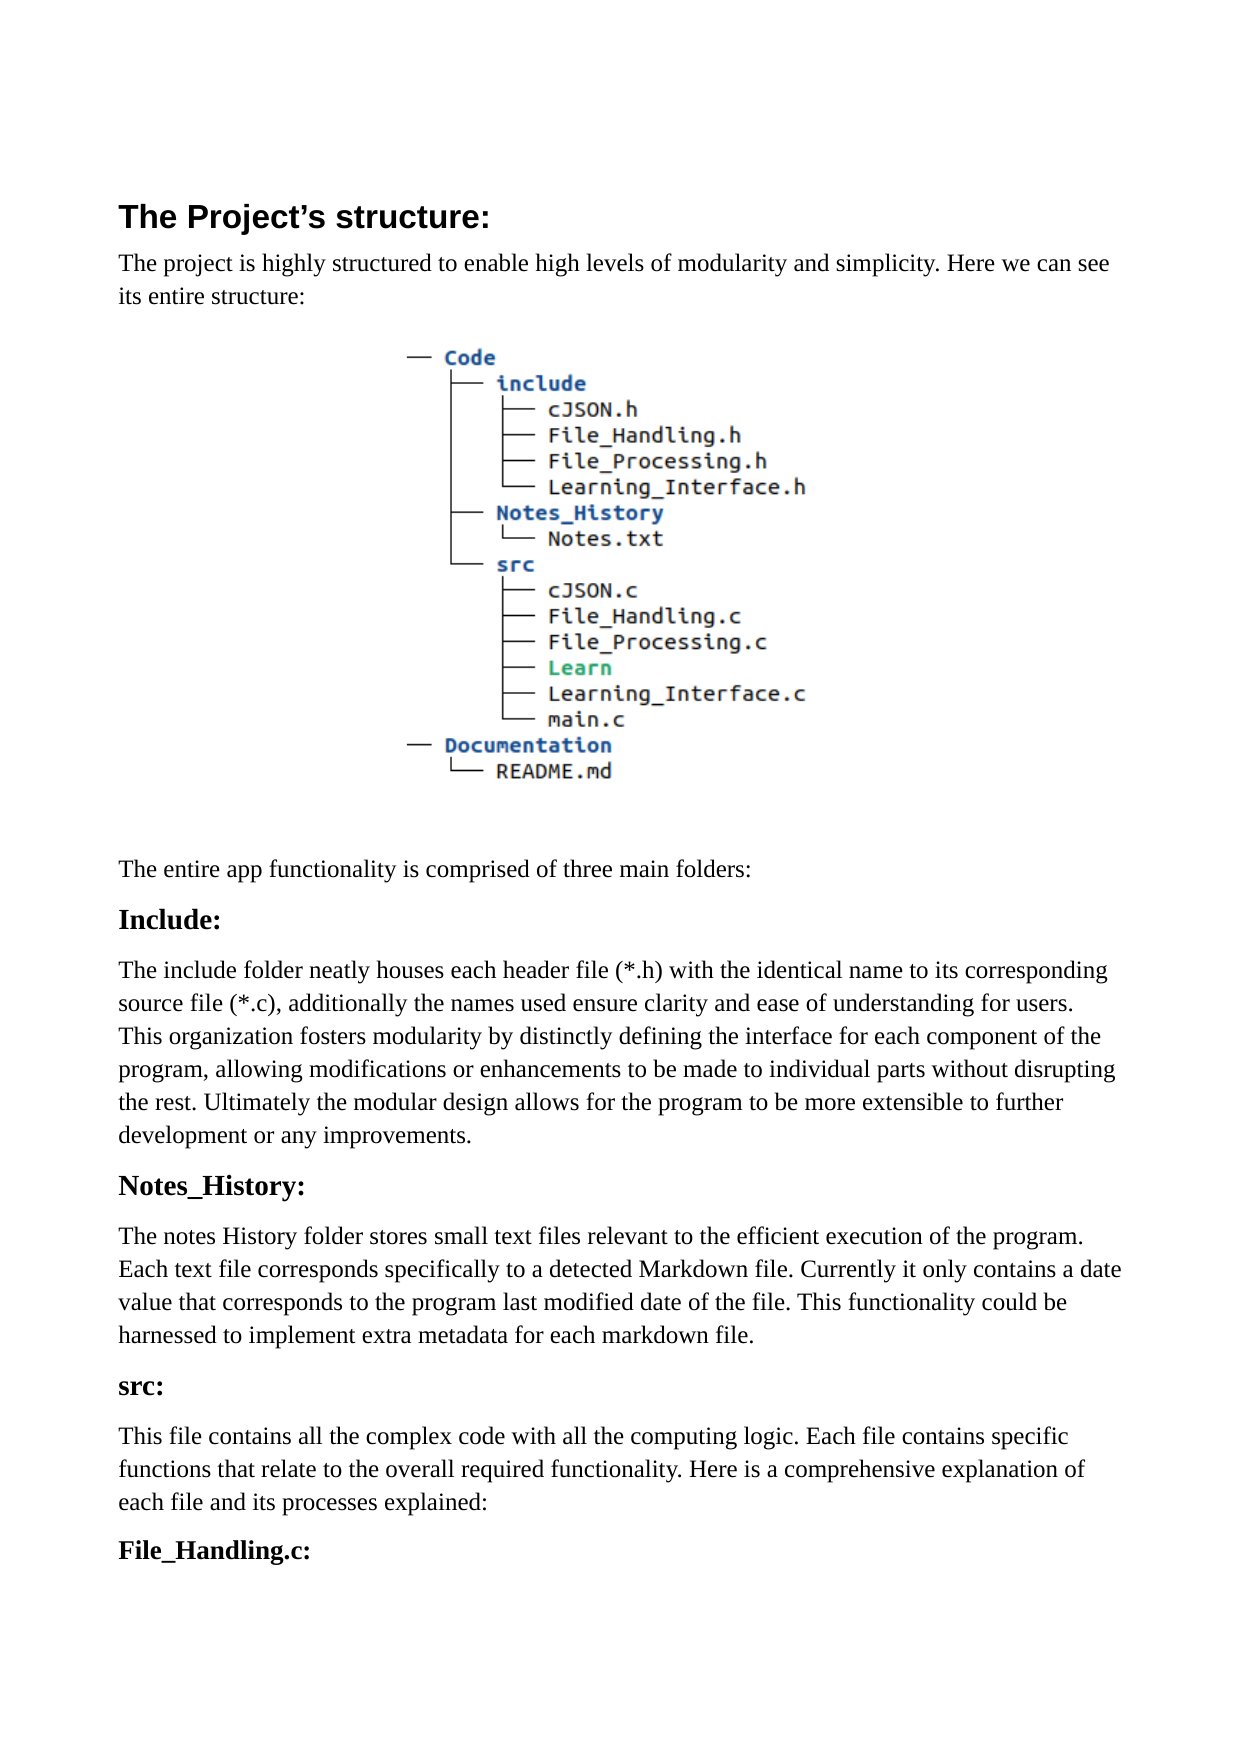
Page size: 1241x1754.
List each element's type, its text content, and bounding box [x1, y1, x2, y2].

text File_Handling.c: [118, 1534, 1122, 1566]
text The entire app functionality is comprised of three main folders: [118, 854, 1122, 883]
text The project is highly structured to enable high levels of modularity and simplicity. Here we can see its entire structure: [118, 248, 1122, 310]
text src: [118, 1368, 1122, 1401]
text This file contains all the complex code with all the computing logic. Each file contains specific functions that relate to the overall required functionality. Here is a comprehensive explanation of each file and its processes explained: [118, 1421, 1122, 1516]
subtitle The Project’s structure: [118, 197, 1122, 236]
picture [406, 328, 834, 803]
text Include: [118, 902, 1122, 936]
text The include folder neatly houses each header file (*.h) with the identical name to its corresponding source file (*.c), additionally the names used ensure clarity and ease of understanding for users. This organization fosters modularity by distinctly defining the interface for each component of the program, allowing modifications or enhancements to be made to individual parts without disrupting the rest. Ultimately the modular design allows for the program to be more extensible to further development or any improvements. [118, 955, 1122, 1149]
text Notes_History: [118, 1168, 1122, 1201]
text The notes History folder stores small text files relevant to the efficient execution of the program. Each text file corresponds specifically to a detected Markdown file. Currently it only contains a date value that corresponds to the program last modified date of the file. This functionality could be harnessed to implement extra metadata for each markdown file. [118, 1221, 1122, 1349]
